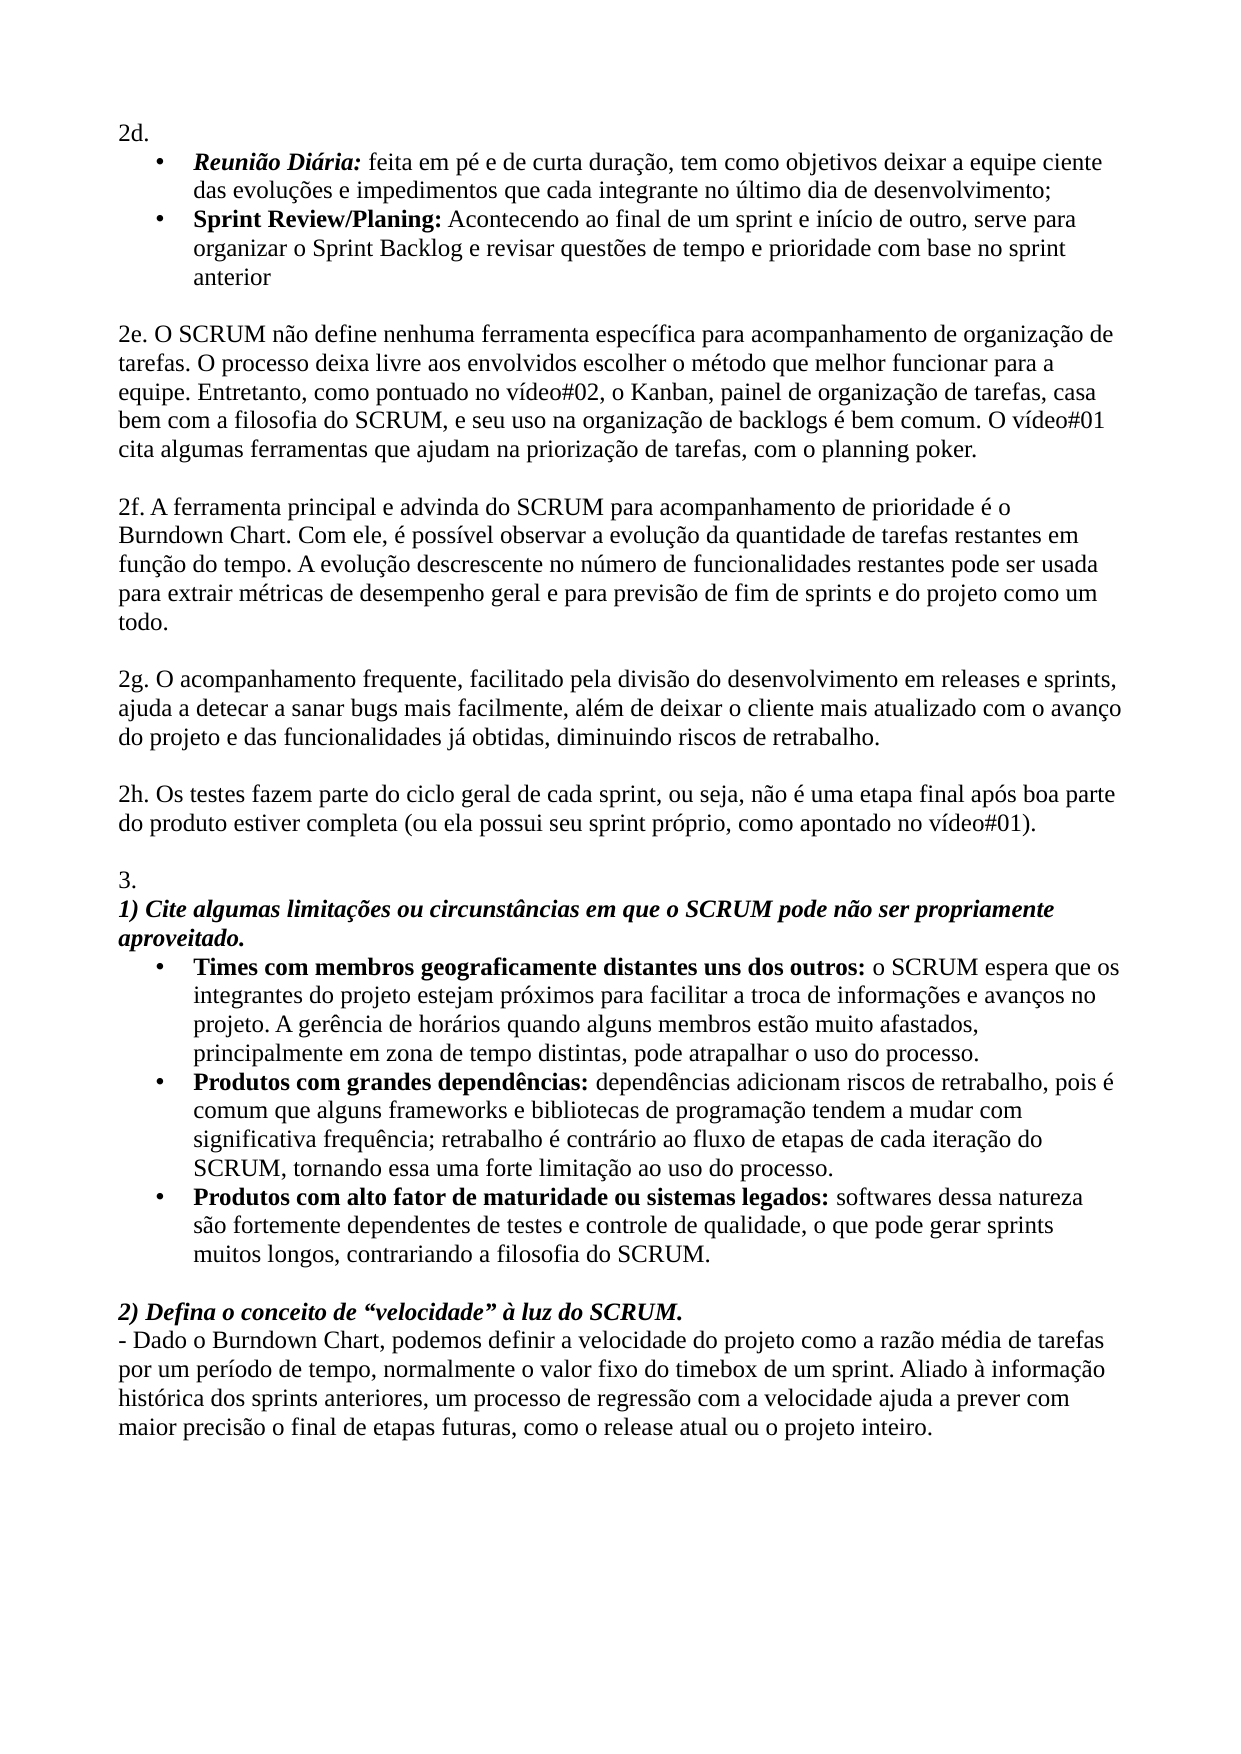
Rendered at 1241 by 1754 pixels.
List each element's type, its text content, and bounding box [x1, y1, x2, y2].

text 3. [118, 866, 1122, 894]
text 2h. Os testes fazem parte do ciclo geral de cada sprint, ou seja, não é uma etapa final após boa parte do produto estiver completa (ou ela possui seu sprint próprio, como apontado no vídeo#01). [118, 779, 1122, 837]
text - Dado o Burndown Chart, podemos definir a velocidade do projeto como a razão média de tarefas por um período de tempo, normalmente o valor fixo do timebox de um sprint. Aliado à informação histórica dos sprints anteriores, um processo de regressão com a velocidade ajuda a prever com maior precisão o final de etapas futuras, como o release atual ou o projeto inteiro. [118, 1326, 1122, 1441]
text 1) Cite algumas limitações ou circunstâncias em que o SCRUM pode não ser propriamente aproveitado. [118, 894, 1122, 952]
list Produtos com grandes dependências: dependências adicionam riscos de retrabalho, pois é comum que alguns frameworks e bibliotecas de programação tendem a mudar com significativa frequência; retrabalho é contrário ao fluxo de etapas de cada iteração do SCRUM, tornando essa uma forte limitação ao uso do processo. [156, 1067, 1122, 1182]
text 2f. A ferramenta principal e advinda do SCRUM para acompanhamento de prioridade é o Burndown Chart. Com ele, é possível observar a evolução da quantidade de tarefas restantes em função do tempo. A evolução descrescente no número de funcionalidades restantes pode ser usada para extrair métricas de desempenho geral e para previsão de fim de sprints e do projeto como um todo. [118, 492, 1122, 636]
text 2d. [118, 118, 1122, 147]
list Sprint Review/Planing: Acontecendo ao final de um sprint e início de outro, serve para organizar o Sprint Backlog e revisar questões de tempo e prioridade com base no sprint anterior [156, 204, 1122, 291]
list Reunião Diária: feita em pé e de curta duração, tem como objetivos deixar a equipe ciente das evoluções e impedimentos que cada integrante no último dia de desenvolvimento; [156, 147, 1122, 204]
list Times com membros geograficamente distantes uns dos outros: o SCRUM espera que os integrantes do projeto estejam próximos para facilitar a troca de informações e avanços no projeto. A gerência de horários quando alguns membros estão muito afastados, principalmente em zona de tempo distintas, pode atrapalhar o uso do processo. [156, 952, 1122, 1067]
text 2e. O SCRUM não define nenhuma ferramenta específica para acompanhamento de organização de tarefas. O processo deixa livre aos envolvidos escolher o método que melhor funcionar para a equipe. Entretanto, como pontuado no vídeo#02, o Kanban, painel de organização de tarefas, casa bem com a filosofia do SCRUM, e seu uso na organização de backlogs é bem comum. O vídeo#01 cita algumas ferramentas que ajudam na priorização de tarefas, com o planning poker. [118, 319, 1122, 463]
list Produtos com alto fator de maturidade ou sistemas legados: softwares dessa natureza são fortemente dependentes de testes e controle de qualidade, o que pode gerar sprints muitos longos, contrariando a filosofia do SCRUM. [156, 1182, 1122, 1268]
text 2g. O acompanhamento frequente, facilitado pela divisão do desenvolvimento em releases e sprints, ajuda a detecar a sanar bugs mais facilmente, além de deixar o cliente mais atualizado com o avanço do projeto e das funcionalidades já obtidas, diminuindo riscos de retrabalho. [118, 664, 1122, 751]
text 2) Defina o conceito de “velocidade” à luz do SCRUM. [118, 1297, 1122, 1326]
